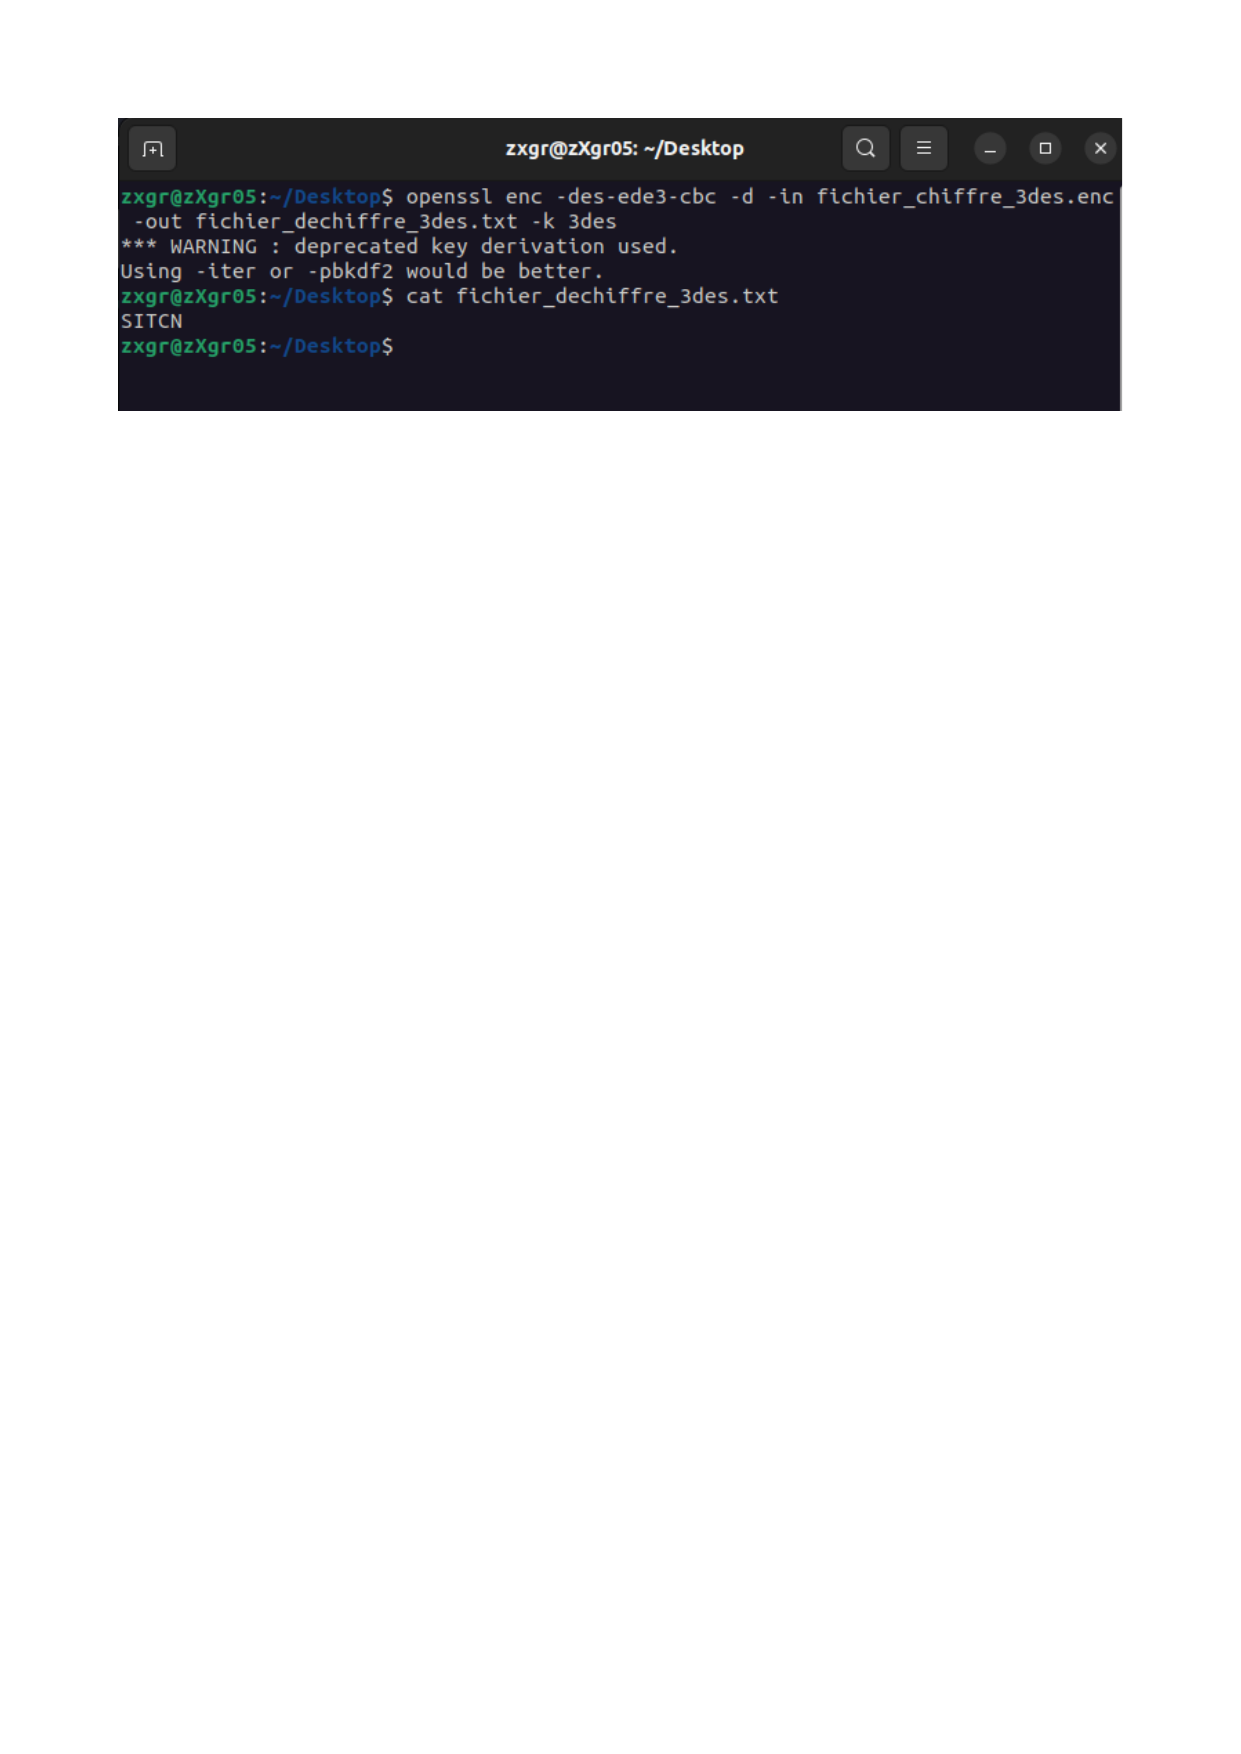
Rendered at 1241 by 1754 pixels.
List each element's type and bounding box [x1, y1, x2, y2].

picture [118, 118, 1123, 411]
